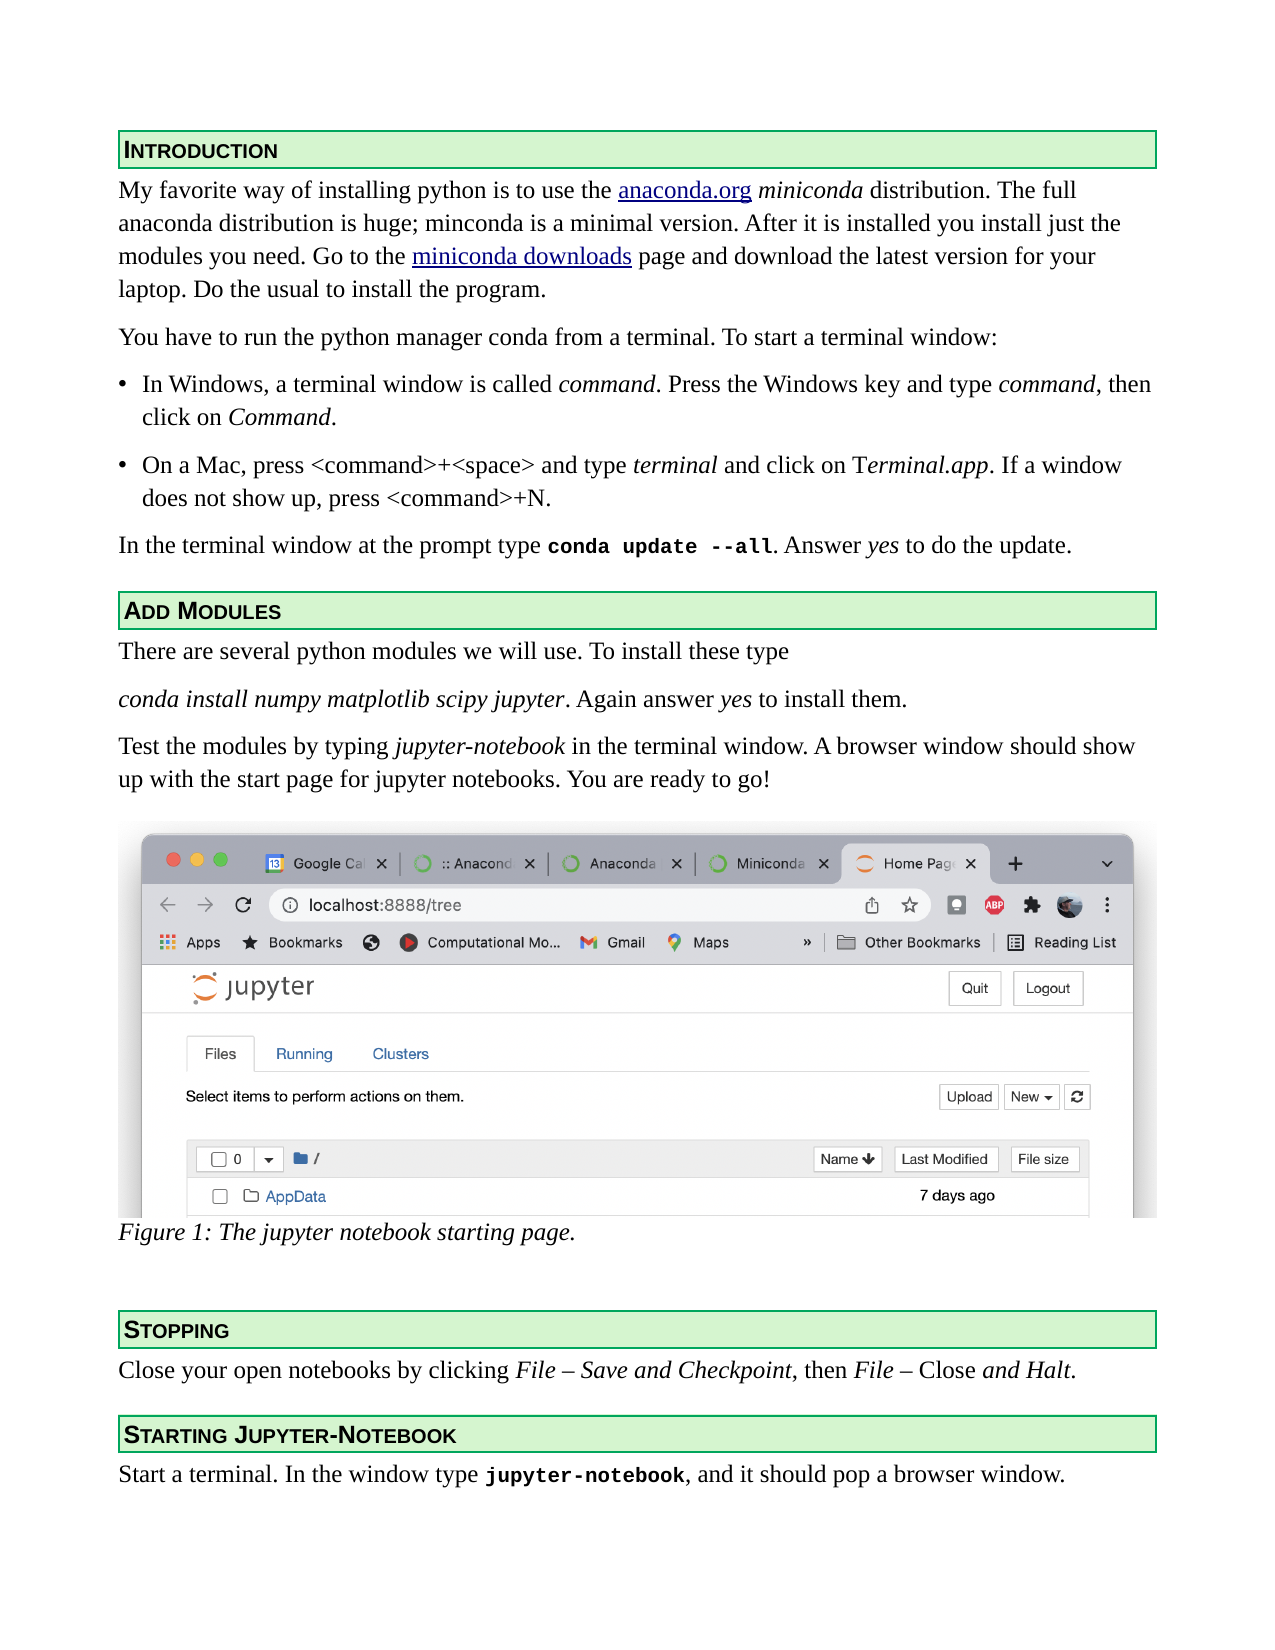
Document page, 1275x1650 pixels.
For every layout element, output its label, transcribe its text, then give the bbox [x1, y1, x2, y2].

text [118, 809, 1157, 821]
text conda install numpy matplotlib scipy jupyter. Again answer yes to install them. [118, 684, 1157, 712]
subtitle Introduction [120, 132, 1155, 167]
subtitle Starting Jupyter-Notebook [120, 1417, 1155, 1451]
text Close your open notebooks by clicking File – Save and Checkpoint, then File – Close and Halt. [118, 1355, 1157, 1384]
text My favorite way of installing python is to use the anaconda.org miniconda distribution. The full anaconda distribution is huge; minconda is a minimal version. After it is installed you install just the modules you need. Go to the miniconda downloads page and download the latest version for your laptop. Do the usual to install the program. [118, 175, 1157, 303]
text You have to run the python manager conda from a terminal. To start a terminal window: [118, 322, 1157, 351]
subtitle Add Modules [120, 593, 1155, 628]
text Start a terminal. In the window type jupyter-notebook, and it should pop a browser window. [118, 1459, 1157, 1489]
text Test the modules by typing jupyter-notebook in the terminal window. A browser window should show up with the start page for jupyter notebooks. You are ready to go! [118, 731, 1157, 793]
subtitle Stopping [120, 1312, 1155, 1347]
picture [118, 821, 1157, 1218]
text Figure 1: The jupyter notebook starting page. [118, 1218, 1157, 1246]
list In Windows, a terminal window is called command. Press the Windows key and type command, then click on Command. [118, 369, 1157, 431]
text There are several python modules we will use. To install these type [118, 636, 1157, 665]
text In the terminal window at the prompt type conda update --all. Answer yes to do the update. [118, 531, 1157, 560]
list On a Mac, press <command>+<space> and type terminal and click on Terminal.app. If a window does not show up, press <command>+N. [118, 450, 1157, 512]
